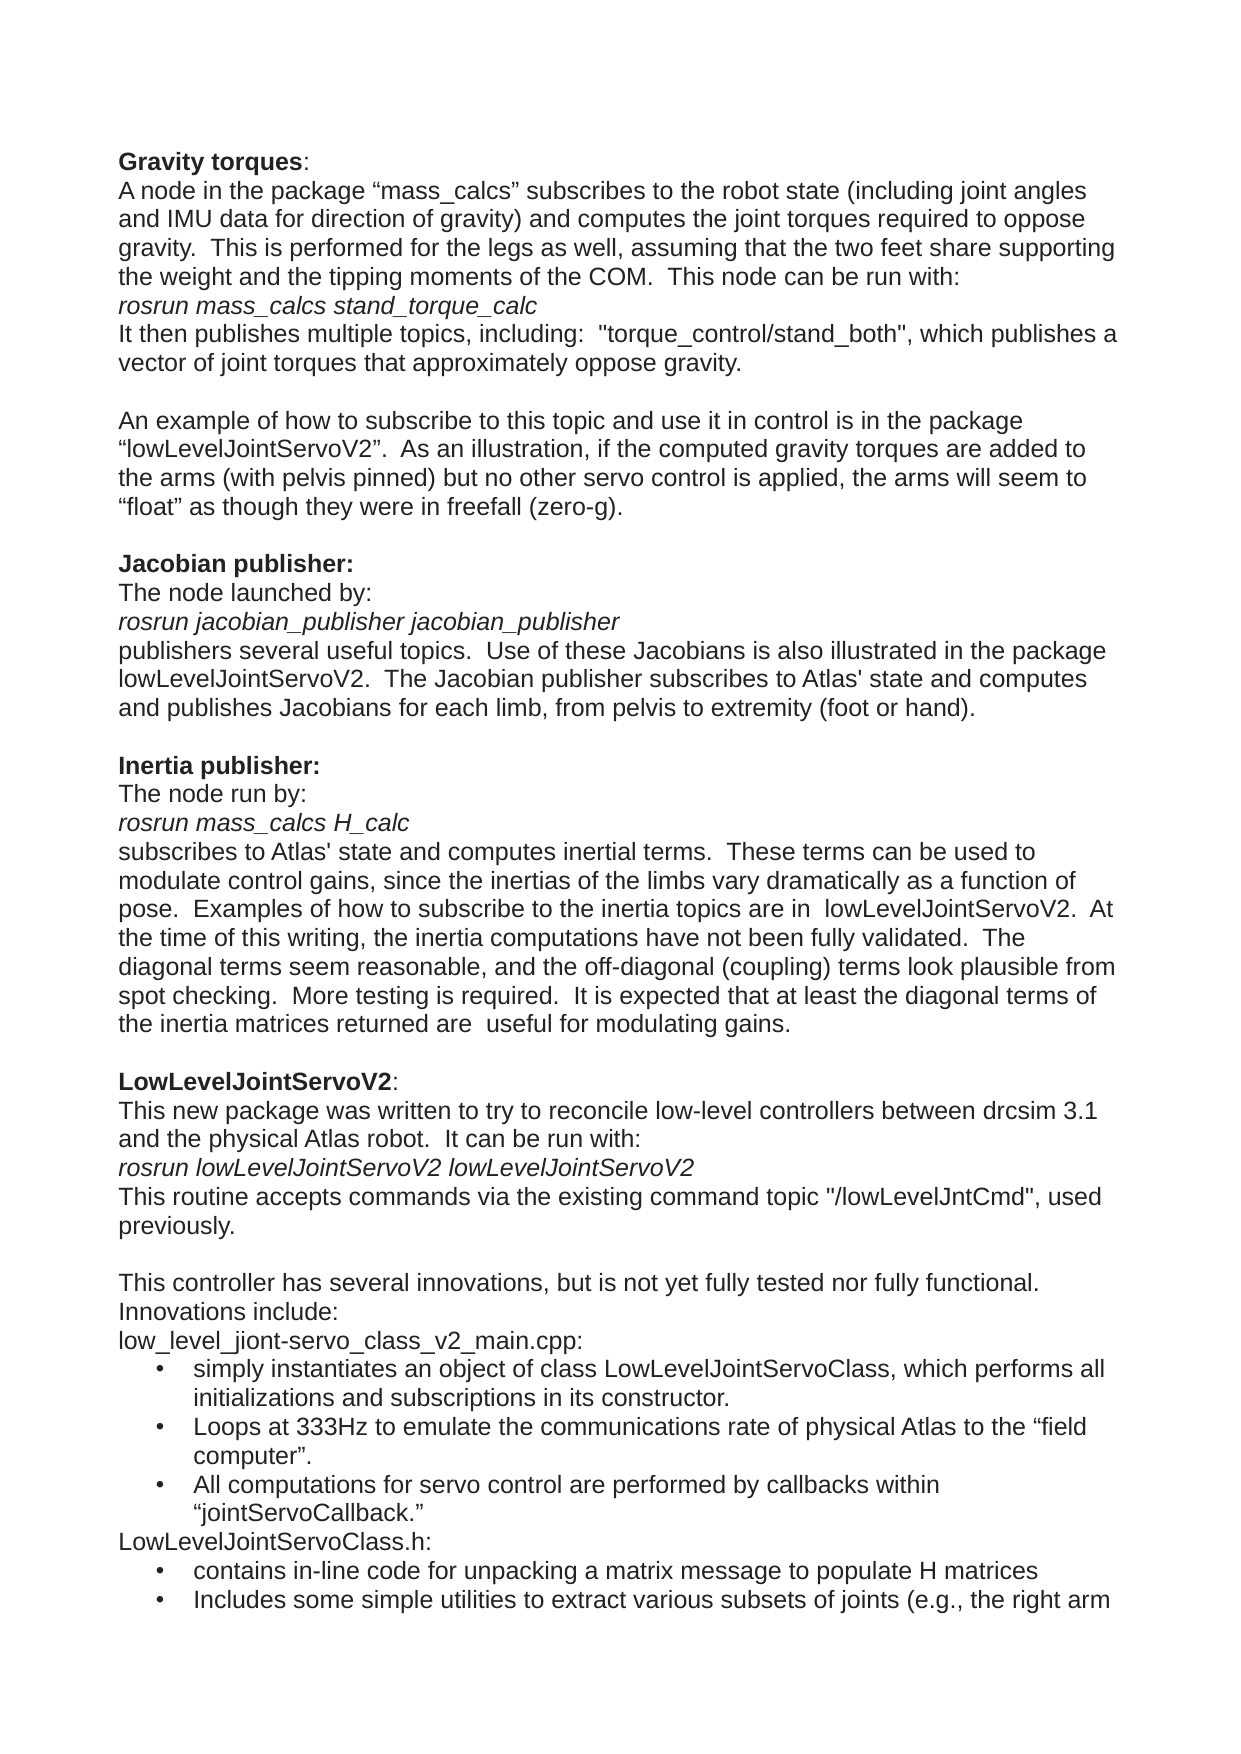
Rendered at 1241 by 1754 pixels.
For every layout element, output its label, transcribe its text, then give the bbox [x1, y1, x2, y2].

text Inertia publisher: [118, 751, 1122, 779]
text subscribes to Atlas' state and computes inertial terms. These terms can be used to modulate control gains, since the inertias of the limbs vary dramatically as a function of pose. Examples of how to subscribe to the inertia topics are in lowLevelJointServoV2. At the time of this writing, the inertia computations have not been fully validated. The diagonal terms seem reasonable, and the off-diagonal (coupling) terms look plausible from spot checking. More testing is required. It is expected that at least the diagonal terms of the inertia matrices returned are useful for modulating gains. [118, 837, 1122, 1038]
list contains in-line code for unpacking a matrix message to populate H matrices [156, 1556, 1122, 1585]
list Loops at 333Hz to emulate the communications rate of physical Atlas to the “field computer”. [156, 1412, 1122, 1469]
text rosrun lowLevelJointServoV2 lowLevelJointServoV2 [118, 1153, 1122, 1182]
text The node launched by: [118, 578, 1122, 607]
text This controller has several innovations, but is not yet fully tested nor fully functional. Innovations include: [118, 1268, 1122, 1326]
text LowLevelJointServoV2: [118, 1067, 1122, 1096]
text This new package was written to try to reconcile low-level controllers between drcsim 3.1 and the physical Atlas robot. It can be run with: [118, 1096, 1122, 1153]
text Jacobian publisher: [118, 549, 1122, 578]
text rosrun jacobian_publisher jacobian_publisher [118, 607, 1122, 636]
text Gravity torques: [118, 147, 1122, 176]
text This routine accepts commands via the existing command topic "/lowLevelJntCmd", used previously. [118, 1182, 1122, 1239]
list All computations for servo control are performed by callbacks within “jointServoCallback.” [156, 1469, 1122, 1527]
text rosrun mass_calcs stand_torque_calc [118, 291, 1122, 319]
text A node in the package “mass_calcs” subscribes to the robot state (including joint angles and IMU data for direction of gravity) and computes the joint torques required to oppose gravity. This is performed for the legs as well, assuming that the two feet share supporting the weight and the tipping moments of the COM. This node can be run with: [118, 176, 1122, 291]
text LowLevelJointServoClass.h: [118, 1527, 1122, 1556]
text publishers several useful topics. Use of these Jacobians is also illustrated in the package lowLevelJointServoV2. The Jacobian publisher subscribes to Atlas' state and computes and publishes Jacobians for each limb, from pelvis to extremity (foot or hand). [118, 636, 1122, 722]
list Includes some simple utilities to extract various subsets of joints (e.g., the right arm [156, 1585, 1122, 1614]
text It then publishes multiple topics, including: "torque_control/stand_both", which publishes a vector of joint torques that approximately oppose gravity. [118, 319, 1122, 377]
list simply instantiates an object of class LowLevelJointServoClass, which performs all initializations and subscriptions in its constructor. [156, 1354, 1122, 1412]
text An example of how to subscribe to this topic and use it in control is in the package “lowLevelJointServoV2”. As an illustration, if the computed gravity torques are added to the arms (with pelvis pinned) but no other servo control is applied, the arms will seem to “float” as though they were in freefall (zero-g). [118, 406, 1122, 521]
text low_level_jiont-servo_class_v2_main.cpp: [118, 1326, 1122, 1354]
text The node run by: [118, 779, 1122, 808]
text rosrun mass_calcs H_calc [118, 808, 1122, 837]
